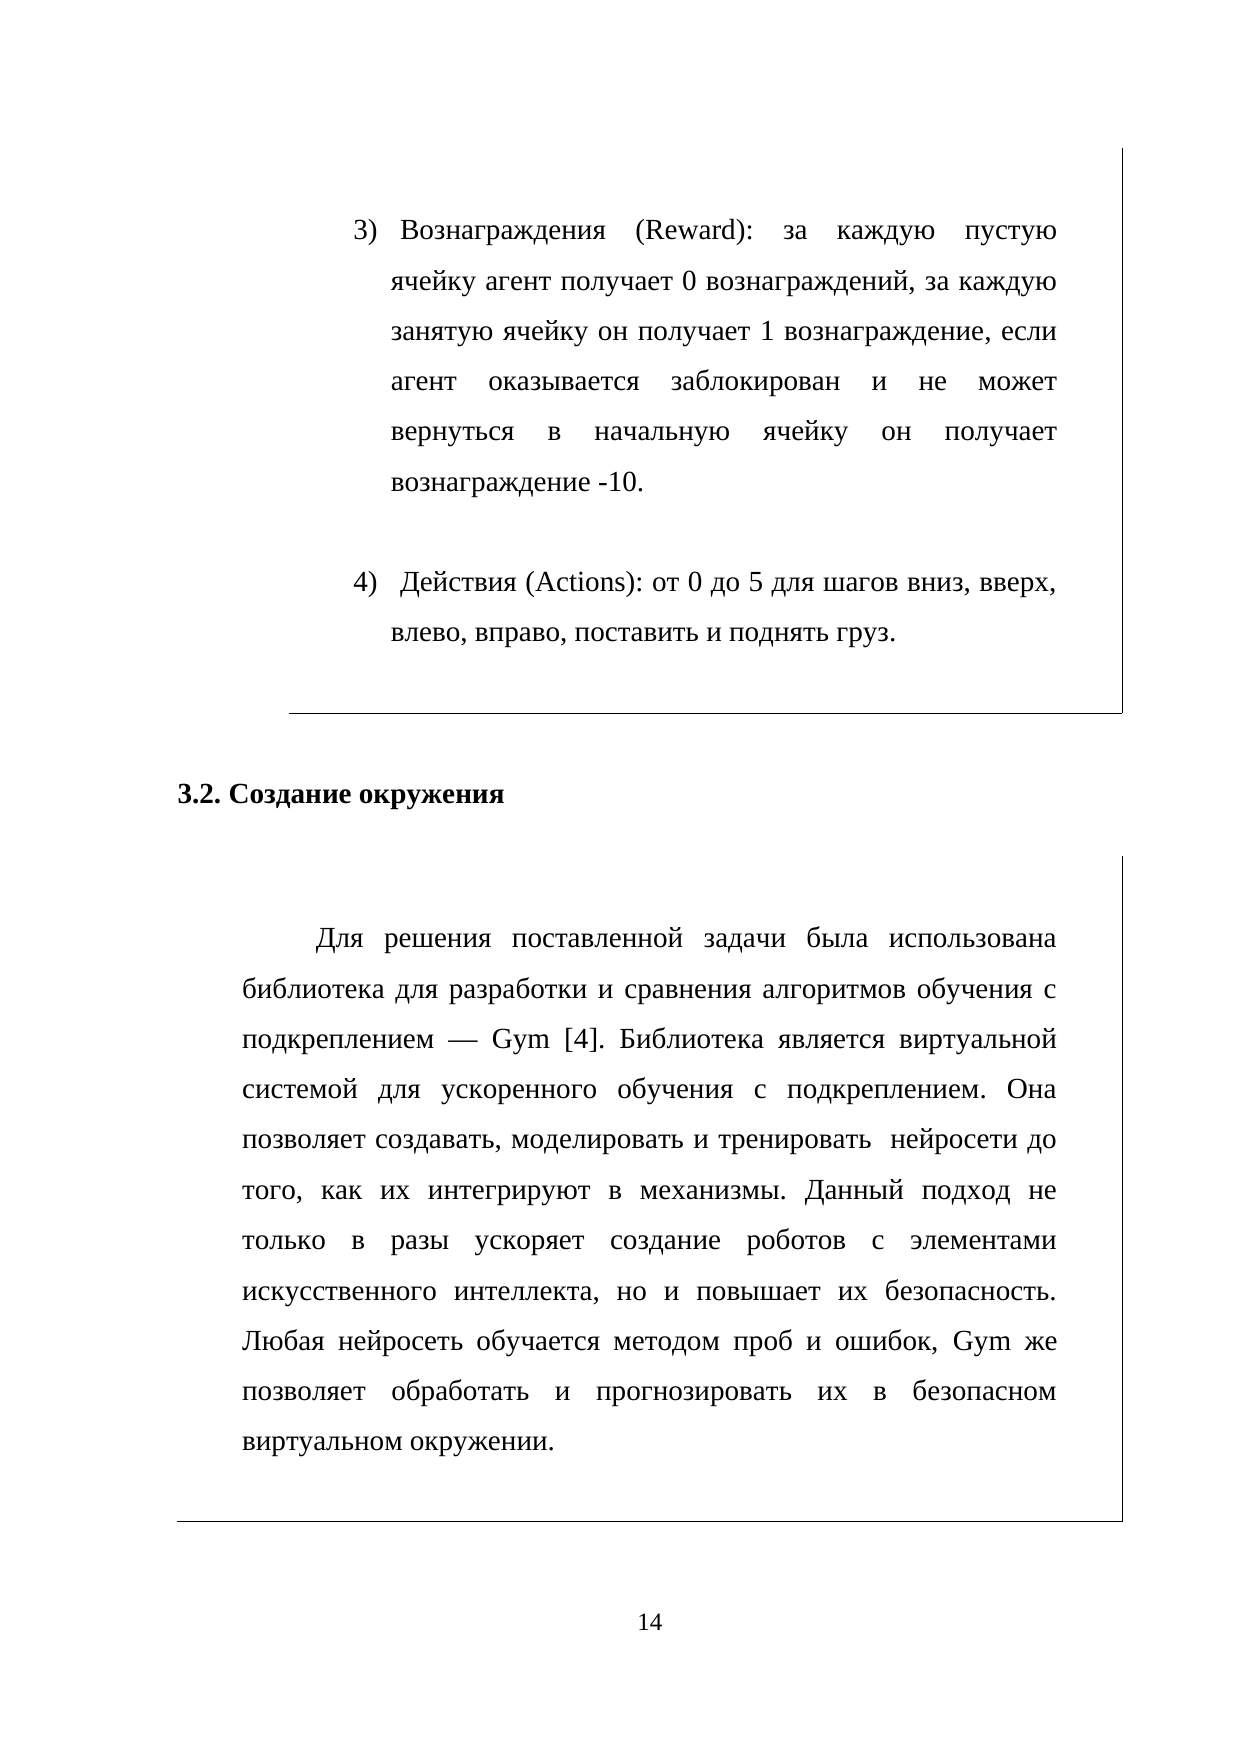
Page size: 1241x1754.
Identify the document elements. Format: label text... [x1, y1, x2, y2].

subtitle 3.2. Создание окружения [177, 775, 1122, 810]
list Вознаграждения (Reward): за каждую пустую ячейку агент получает 0 вознаграждений, за каждую занятую ячейку он получает 1 вознаграждение, если агент оказывается заблокирован и не может вернуться в начальную ячейку он получает вознаграждение -10. [288, 148, 1122, 497]
list Действия (Actions): от 0 до 5 для шагов вниз, вверх, влево, вправо, поставить и поднять груз. [288, 499, 1122, 713]
text Для решения поставленной задачи была использована библиотека для разработки и сравнения алгоритмов обучения с подкреплением — Gym [4]. Библиотека является виртуальной системой для ускоренного обучения с подкреплением. Она позволяет создавать, моделировать и тренировать нейросети до того, как их интегрируют в механизмы. Данный подход не только в разы ускоряет создание роботов с элементами искусственного интеллекта, но и повышает их безопасность. Любая нейросеть обучается методом проб и ошибок, Gym же позволяет обработать и прогнозировать их в безопасном виртуальном окружении. [177, 856, 1122, 1521]
